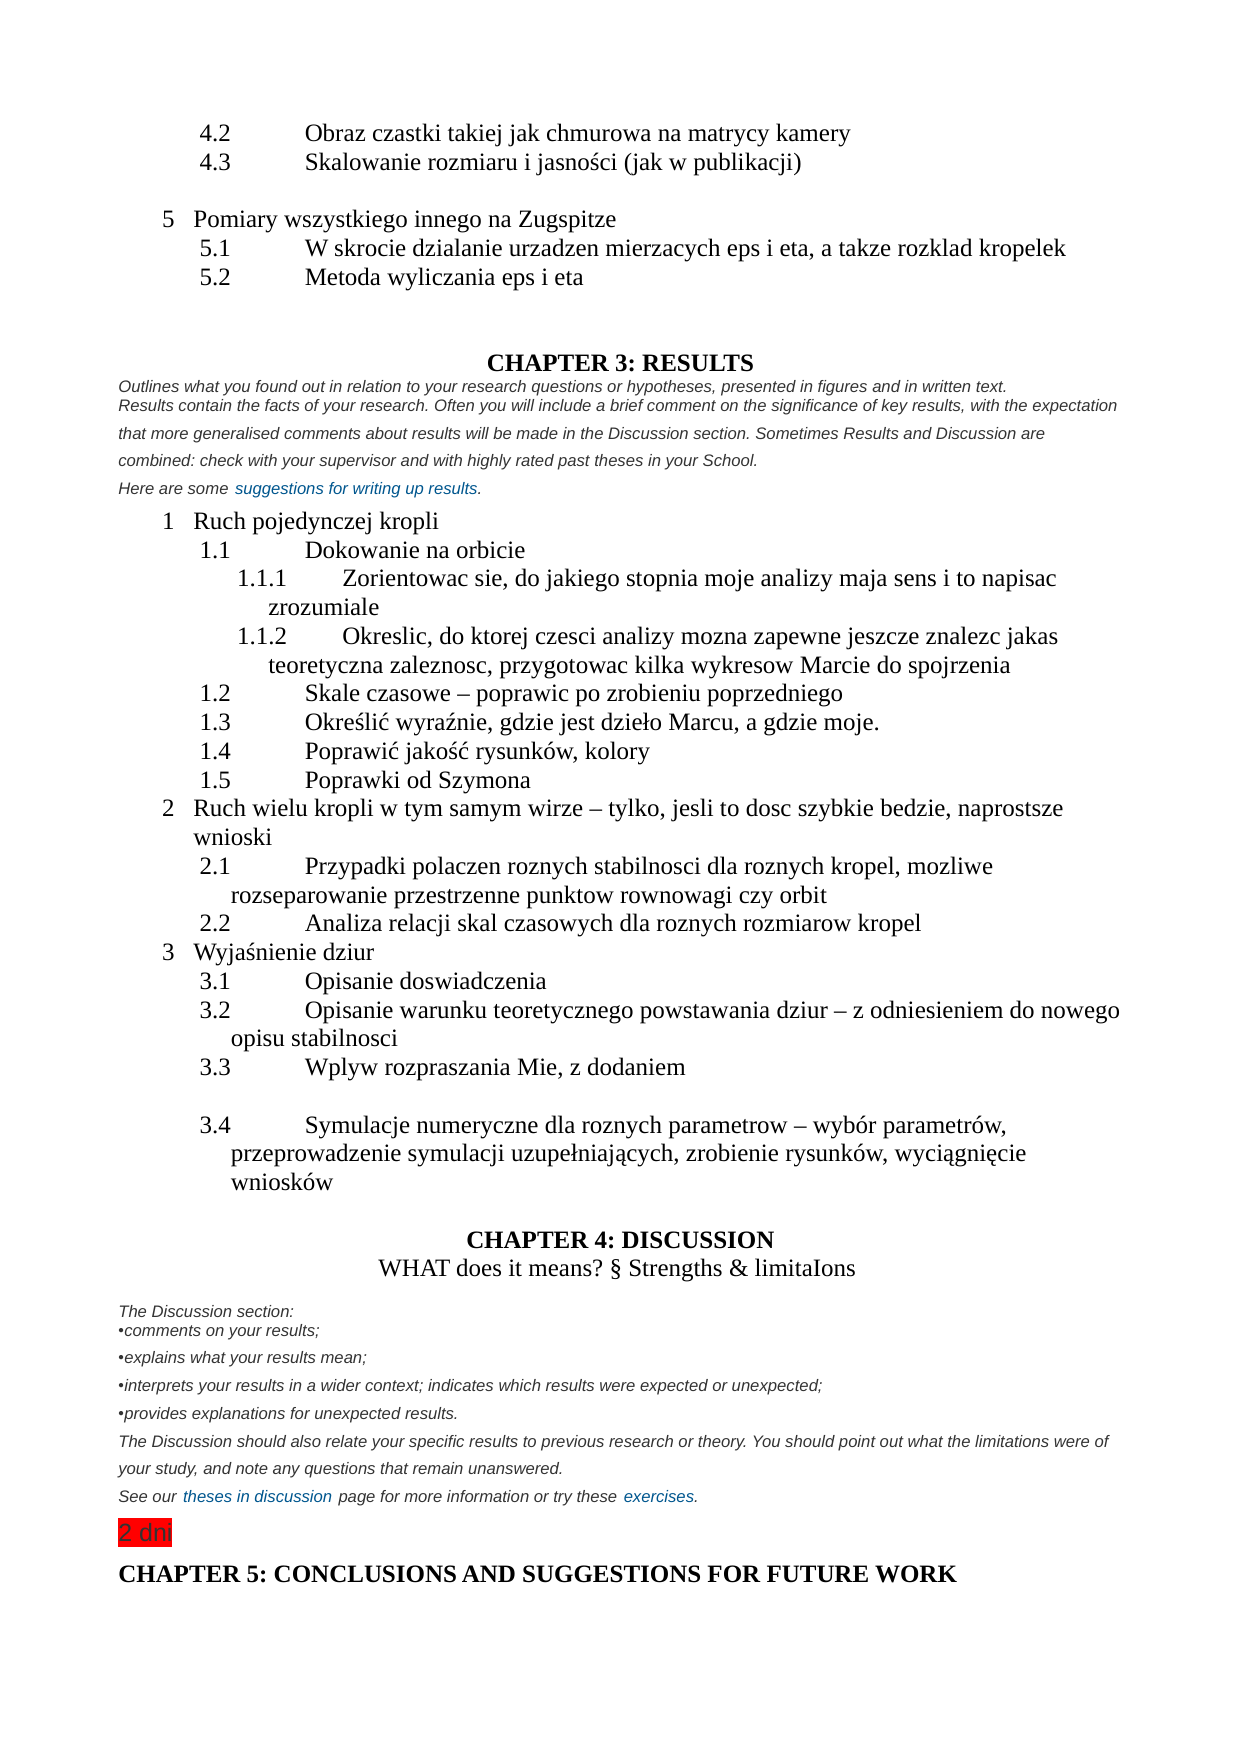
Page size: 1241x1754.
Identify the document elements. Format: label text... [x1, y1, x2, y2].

list Określić wyraźnie, gdzie jest dzieło Marcu, a gdzie moje. [193, 707, 1122, 736]
text CHAPTER 4: DISCUSSION WHAT does it means? § Strengths & limitaIons [118, 1225, 1122, 1282]
list Ruch pojedynczej kropli [156, 506, 1122, 535]
list Metoda wyliczania eps i eta [193, 262, 1122, 319]
list Przypadki polaczen roznych stabilnosci dla roznych kropel, mozliwe rozseparowanie przestrzenne punktow rownowagi czy orbit [193, 851, 1122, 908]
list Pomiary wszystkiego innego na Zugspitze [156, 204, 1122, 233]
list Okreslic, do ktorej czesci analizy mozna zapewne jeszcze znalezc jakas teoretyczna zaleznosc, przygotowac kilka wykresow Marcie do spojrzenia [231, 621, 1122, 678]
list Dokowanie na orbicie [193, 535, 1122, 563]
text The Discussion section: [118, 1301, 1122, 1321]
text See our theses in discussion page for more information or try these exercises. 2 dni CHAPTER 5: CONCLUSIONS AND SUGGESTIONS FOR FUTURE WORK [118, 1486, 1122, 1588]
text Here are some suggestions for writing up results. [118, 478, 1122, 498]
list provides explanations for unexpected results. [118, 1404, 1122, 1423]
list Symulacje numeryczne dla roznych parametrow – wybór parametrów, przeprowadzenie symulacji uzupełniających, zrobienie rysunków, wyciągnięcie wniosków [193, 1110, 1122, 1225]
text CHAPTER 3: RESULTS [118, 348, 1122, 377]
list Ruch wielu kropli w tym samym wirze – tylko, jesli to dosc szybkie bedzie, naprostsze wnioski [156, 793, 1122, 851]
list Poprawić jakość rysunków, kolory [193, 736, 1122, 765]
list Zorientowac sie, do jakiego stopnia moje analizy maja sens i to napisac zrozumiale [231, 563, 1122, 621]
list W skrocie dzialanie urzadzen mierzacych eps i eta, a takze rozklad kropelek [193, 233, 1122, 262]
text Outlines what you found out in relation to your research questions or hypotheses, presented in figures and in written text. [118, 377, 1122, 396]
list Wplyw rozpraszania Mie, z dodaniem [193, 1052, 1122, 1110]
list Opisanie warunku teoretycznego powstawania dziur – z odniesieniem do nowego opisu stabilnosci [193, 995, 1122, 1052]
list explains what your results mean; [118, 1348, 1122, 1368]
list Poprawki od Szymona [193, 765, 1122, 793]
text Results contain the facts of your research. Often you will include a brief comment on the significance of key results, with the expectation that more generalised comments about results will be made in the Discussion section. Sometimes Results and Discussion are combined: check with your supervisor and with highly rated past theses in your School. [118, 396, 1122, 470]
list Skale czasowe – poprawic po zrobieniu poprzedniego [193, 678, 1122, 707]
list Opisanie doswiadczenia [193, 966, 1122, 995]
list interprets your results in a wider context; indicates which results were expected or unexpected; [118, 1376, 1122, 1395]
list comments on your results; [118, 1321, 1122, 1340]
list Skalowanie rozmiaru i jasności (jak w publikacji) [193, 147, 1122, 204]
list Analiza relacji skal czasowych dla roznych rozmiarow kropel [193, 908, 1122, 937]
list Obraz czastki takiej jak chmurowa na matrycy kamery [193, 118, 1122, 147]
text The Discussion should also relate your specific results to previous research or theory. You should point out what the limitations were of your study, and note any questions that remain unanswered. [118, 1431, 1122, 1478]
list Wyjaśnienie dziur [156, 937, 1122, 966]
